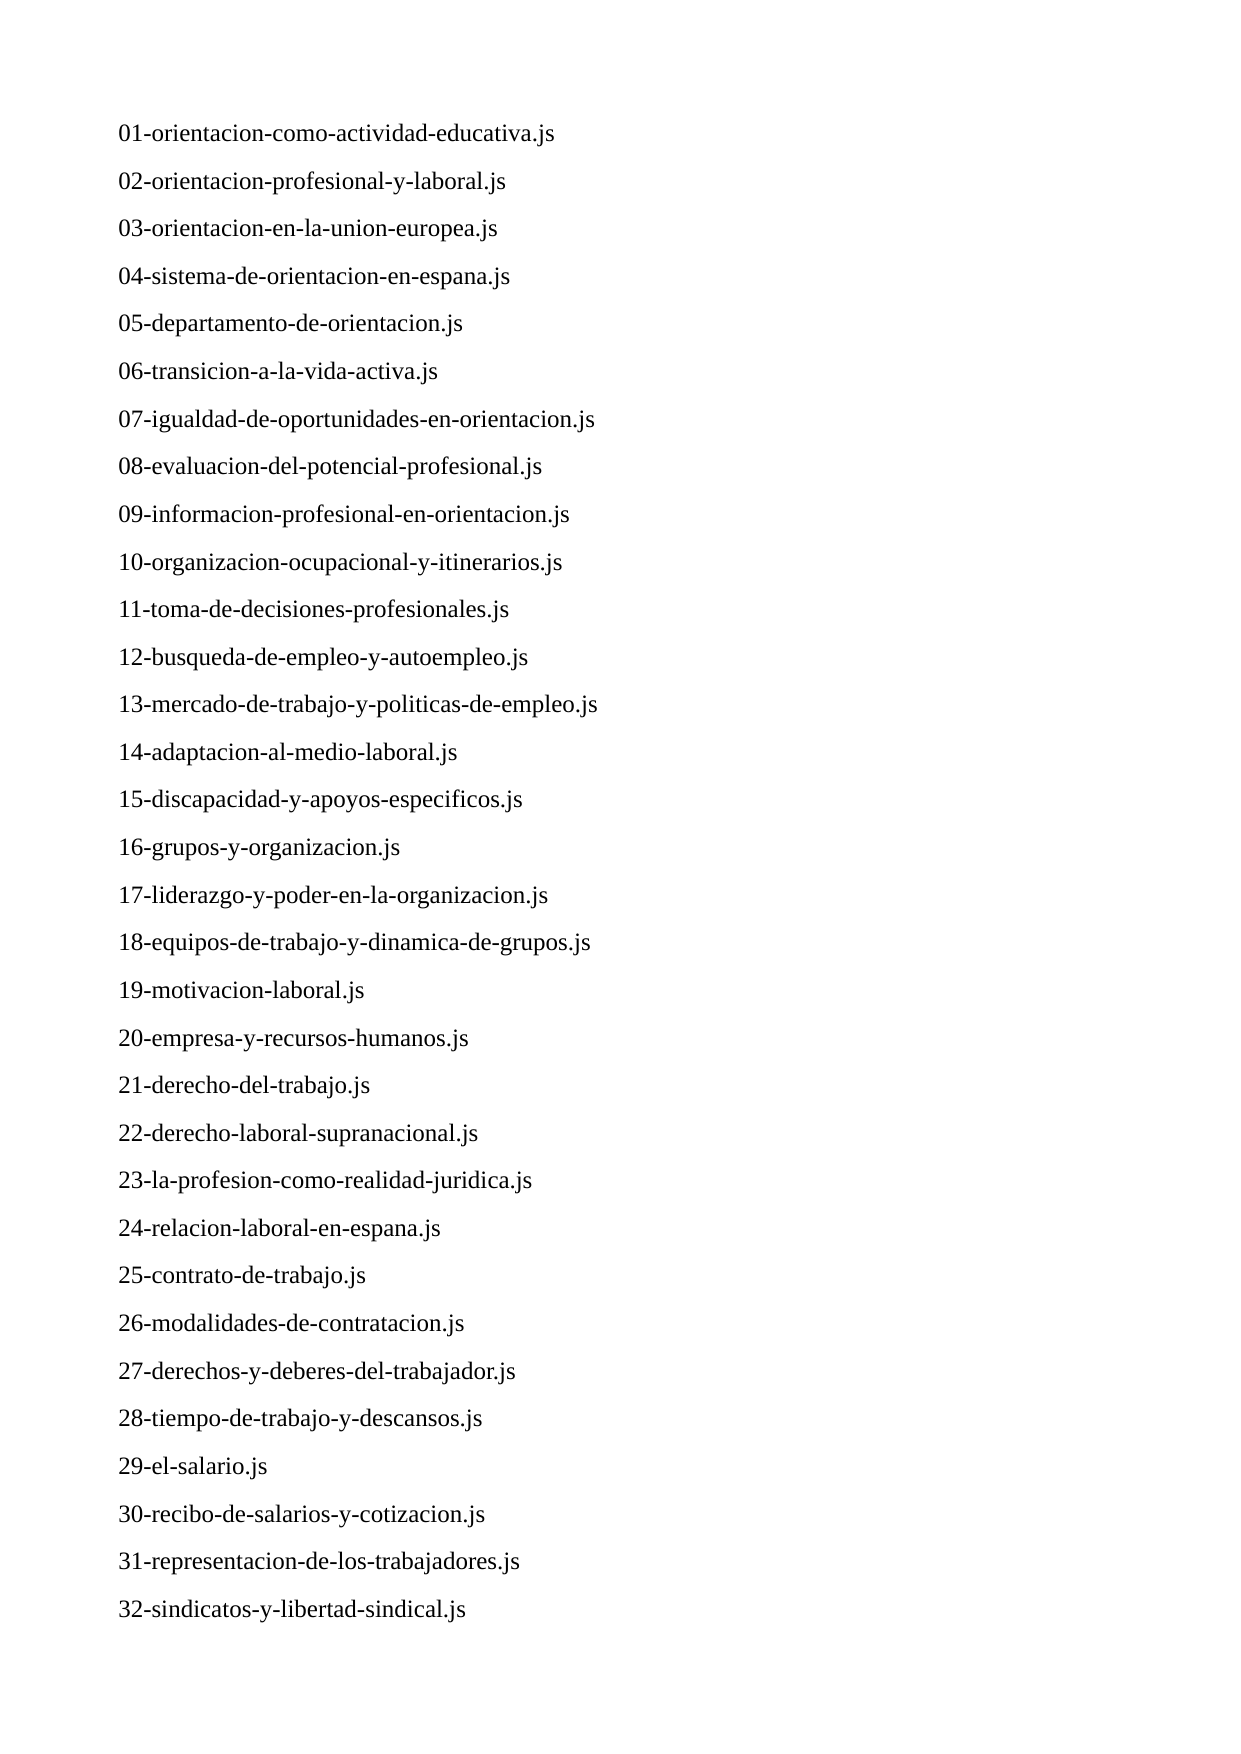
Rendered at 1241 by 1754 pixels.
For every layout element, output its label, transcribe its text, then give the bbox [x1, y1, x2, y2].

text 02-orientacion-profesional-y-laboral.js [118, 166, 1122, 194]
text 15-discapacidad-y-apoyos-especificos.js [118, 784, 1122, 813]
text 28-tiempo-de-trabajo-y-descansos.js [118, 1403, 1122, 1432]
text 11-toma-de-decisiones-profesionales.js [118, 594, 1122, 623]
text 10-organizacion-ocupacional-y-itinerarios.js [118, 547, 1122, 575]
text 27-derechos-y-deberes-del-trabajador.js [118, 1356, 1122, 1384]
text 29-el-salario.js [118, 1451, 1122, 1480]
text 22-derecho-laboral-supranacional.js [118, 1118, 1122, 1147]
text 12-busqueda-de-empleo-y-autoempleo.js [118, 642, 1122, 671]
text 16-grupos-y-organizacion.js [118, 832, 1122, 861]
text 26-modalidades-de-contratacion.js [118, 1308, 1122, 1337]
text 20-empresa-y-recursos-humanos.js [118, 1023, 1122, 1051]
text 14-adaptacion-al-medio-laboral.js [118, 737, 1122, 766]
text 25-contrato-de-trabajo.js [118, 1261, 1122, 1289]
text 21-derecho-del-trabajo.js [118, 1070, 1122, 1099]
text 05-departamento-de-orientacion.js [118, 308, 1122, 337]
text 01-orientacion-como-actividad-educativa.js [118, 118, 1122, 147]
text 31-representacion-de-los-trabajadores.js [118, 1546, 1122, 1575]
text 03-orientacion-en-la-union-europea.js [118, 213, 1122, 242]
text 32-sindicatos-y-libertad-sindical.js [118, 1594, 1122, 1623]
text 24-relacion-laboral-en-espana.js [118, 1213, 1122, 1242]
text 04-sistema-de-orientacion-en-espana.js [118, 261, 1122, 290]
text 07-igualdad-de-oportunidades-en-orientacion.js [118, 404, 1122, 432]
text 09-informacion-profesional-en-orientacion.js [118, 499, 1122, 528]
text 17-liderazgo-y-poder-en-la-organizacion.js [118, 880, 1122, 908]
text 13-mercado-de-trabajo-y-politicas-de-empleo.js [118, 689, 1122, 718]
text 06-transicion-a-la-vida-activa.js [118, 356, 1122, 385]
text 18-equipos-de-trabajo-y-dinamica-de-grupos.js [118, 927, 1122, 956]
text 23-la-profesion-como-realidad-juridica.js [118, 1165, 1122, 1194]
text 19-motivacion-laboral.js [118, 975, 1122, 1004]
text 08-evaluacion-del-potencial-profesional.js [118, 451, 1122, 480]
text 30-recibo-de-salarios-y-cotizacion.js [118, 1499, 1122, 1527]
